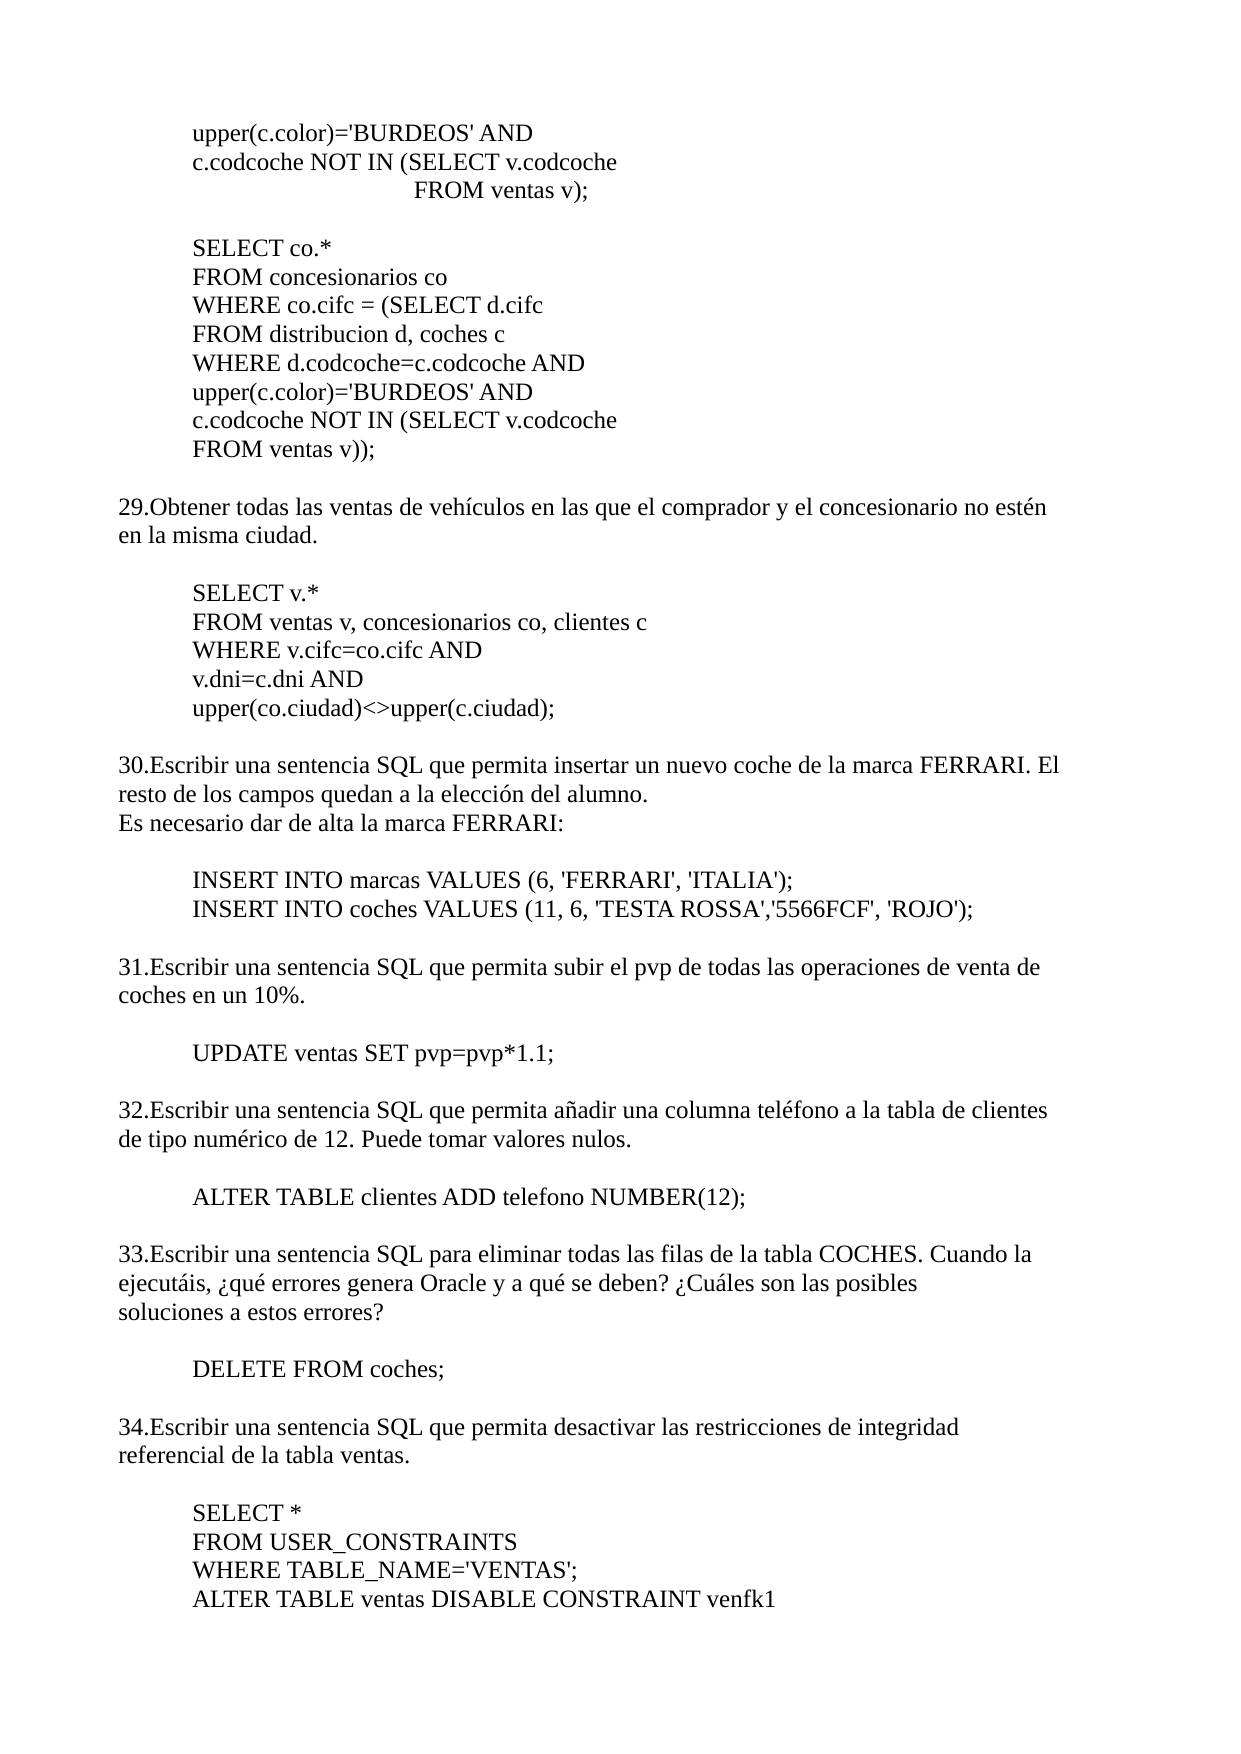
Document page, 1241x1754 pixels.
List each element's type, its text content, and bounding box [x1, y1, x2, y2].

text WHERE co.cifc = (SELECT d.cifc [118, 291, 1122, 319]
text SELECT v.* [118, 578, 1122, 607]
text c.codcoche NOT IN (SELECT v.codcoche [118, 147, 1122, 176]
text soluciones a estos errores? [118, 1297, 1122, 1326]
text ALTER TABLE clientes ADD telefono NUMBER(12); [118, 1182, 1122, 1211]
text 34.Escribir una sentencia SQL que permita desactivar las restricciones de integridad [118, 1412, 1122, 1441]
text DELETE FROM coches; [118, 1354, 1122, 1383]
text FROM USER_CONSTRAINTS [118, 1527, 1122, 1556]
text upper(c.color)='BURDEOS' AND [118, 377, 1122, 406]
text c.codcoche NOT IN (SELECT v.codcoche [118, 406, 1122, 434]
text resto de los campos quedan a la elección del alumno. [118, 779, 1122, 808]
text FROM ventas v)); [118, 434, 1122, 463]
text FROM distribucion d, coches c [118, 319, 1122, 348]
text en la misma ciudad. [118, 521, 1122, 549]
text UPDATE ventas SET pvp=pvp*1.1; [118, 1038, 1122, 1067]
text de tipo numérico de 12. Puede tomar valores nulos. [118, 1124, 1122, 1153]
text FROM concesionarios co [118, 262, 1122, 291]
text referencial de la tabla ventas. [118, 1441, 1122, 1469]
text 33.Escribir una sentencia SQL para eliminar todas las filas de la tabla COCHES. Cuando la [118, 1239, 1122, 1268]
text 30.Escribir una sentencia SQL que permita insertar un nuevo coche de la marca FERRARI. El [118, 751, 1122, 779]
text 31.Escribir una sentencia SQL que permita subir el pvp de todas las operaciones de venta de [118, 952, 1122, 981]
text coches en un 10%. [118, 981, 1122, 1009]
text 29.Obtener todas las ventas de vehículos en las que el comprador y el concesionario no estén [118, 492, 1122, 521]
text upper(co.ciudad)<>upper(c.ciudad); [118, 693, 1122, 722]
text FROM ventas v); [118, 176, 1122, 204]
text SELECT co.* [118, 233, 1122, 262]
text INSERT INTO marcas VALUES (6, 'FERRARI', 'ITALIA'); [118, 866, 1122, 894]
text v.dni=c.dni AND [118, 664, 1122, 693]
text FROM ventas v, concesionarios co, clientes c [118, 607, 1122, 636]
text WHERE v.cifc=co.cifc AND [118, 636, 1122, 664]
text WHERE TABLE_NAME='VENTAS'; [118, 1556, 1122, 1584]
text 32.Escribir una sentencia SQL que permita añadir una columna teléfono a la tabla de clientes [118, 1096, 1122, 1124]
text SELECT * [118, 1498, 1122, 1527]
text ejecutáis, ¿qué errores genera Oracle y a qué se deben? ¿Cuáles son las posibles [118, 1268, 1122, 1297]
text Es necesario dar de alta la marca FERRARI: [118, 808, 1122, 837]
text upper(c.color)='BURDEOS' AND [118, 118, 1122, 147]
text ALTER TABLE ventas DISABLE CONSTRAINT venfk1 [118, 1584, 1122, 1613]
text WHERE d.codcoche=c.codcoche AND [118, 348, 1122, 377]
text INSERT INTO coches VALUES (11, 6, 'TESTA ROSSA','5566FCF', 'ROJO'); [118, 894, 1122, 923]
